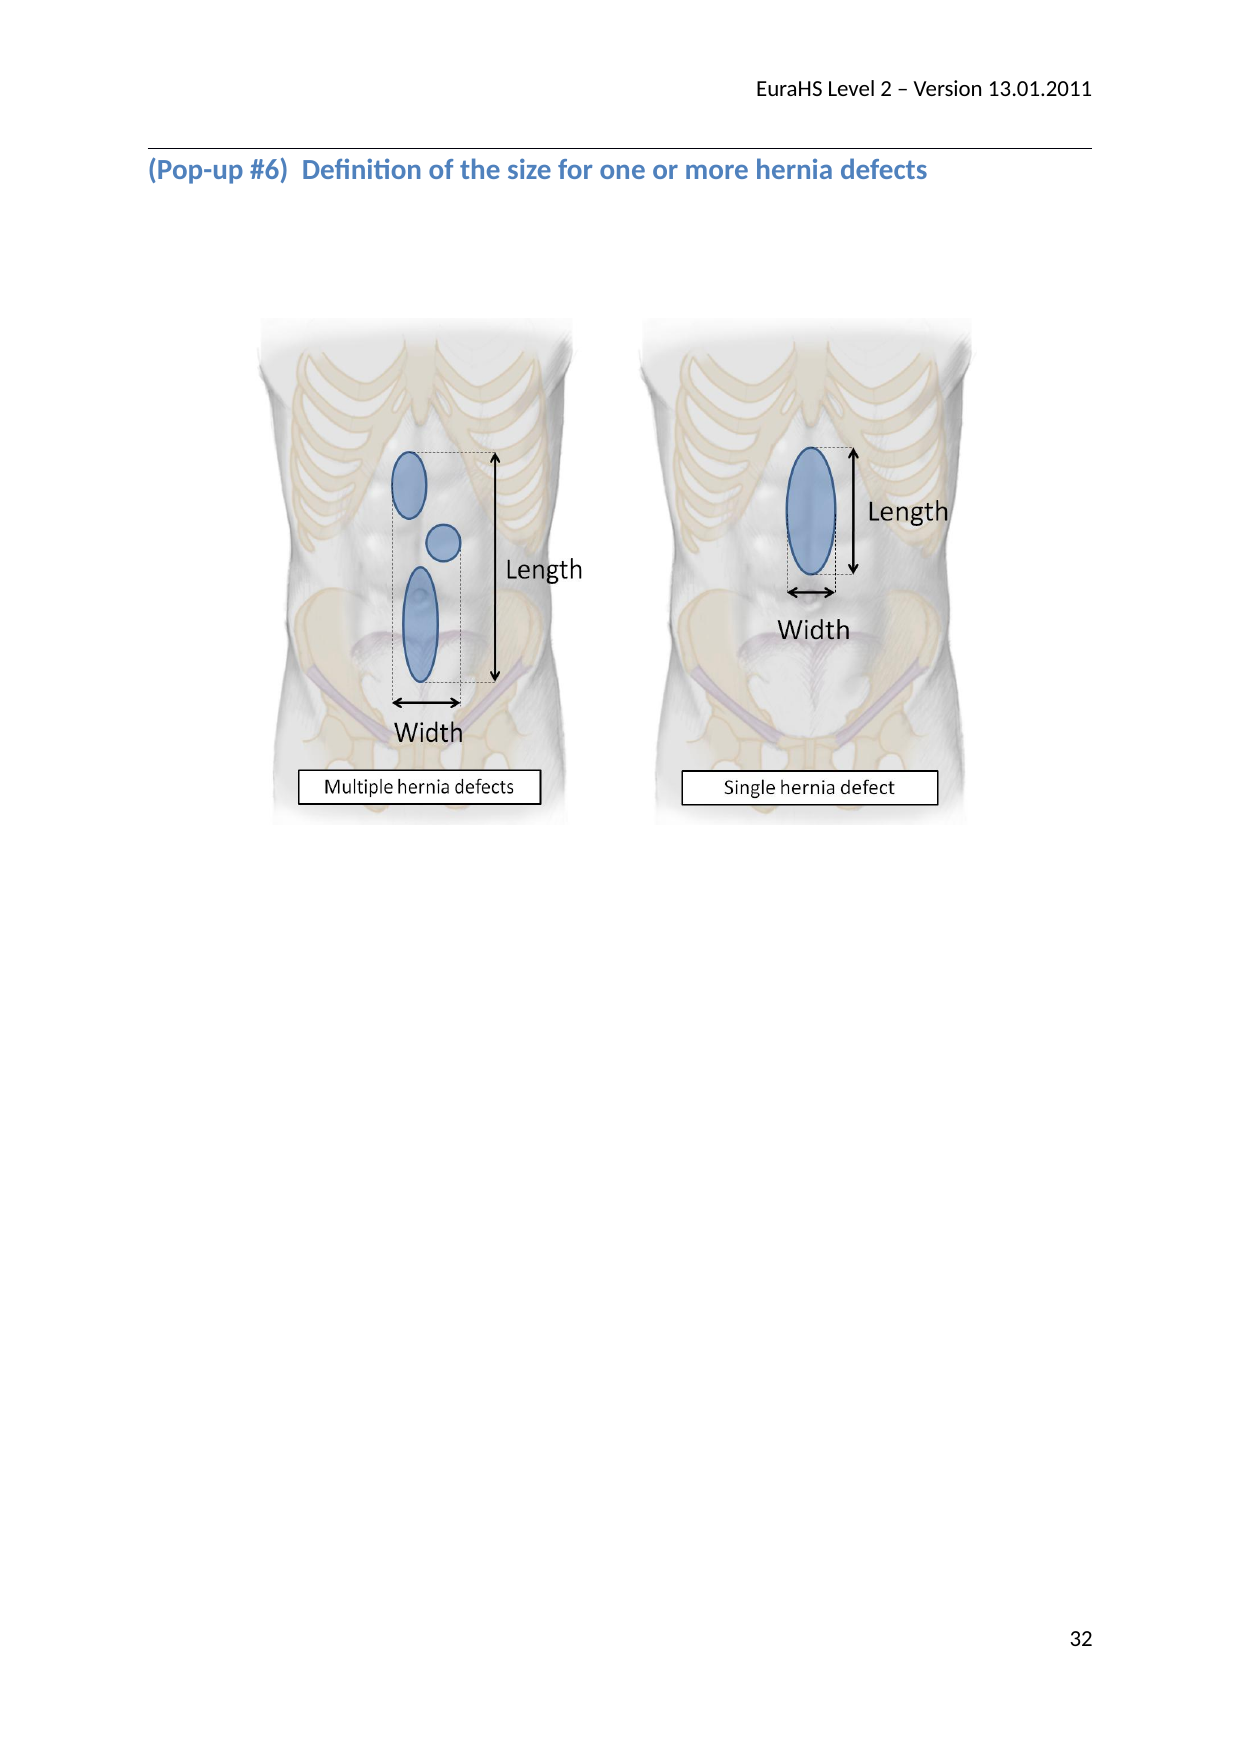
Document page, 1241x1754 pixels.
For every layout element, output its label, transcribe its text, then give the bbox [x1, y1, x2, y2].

text (Pop-up #6) Definition of the size for one or more hernia defects [148, 149, 1092, 186]
picture [237, 318, 1003, 825]
